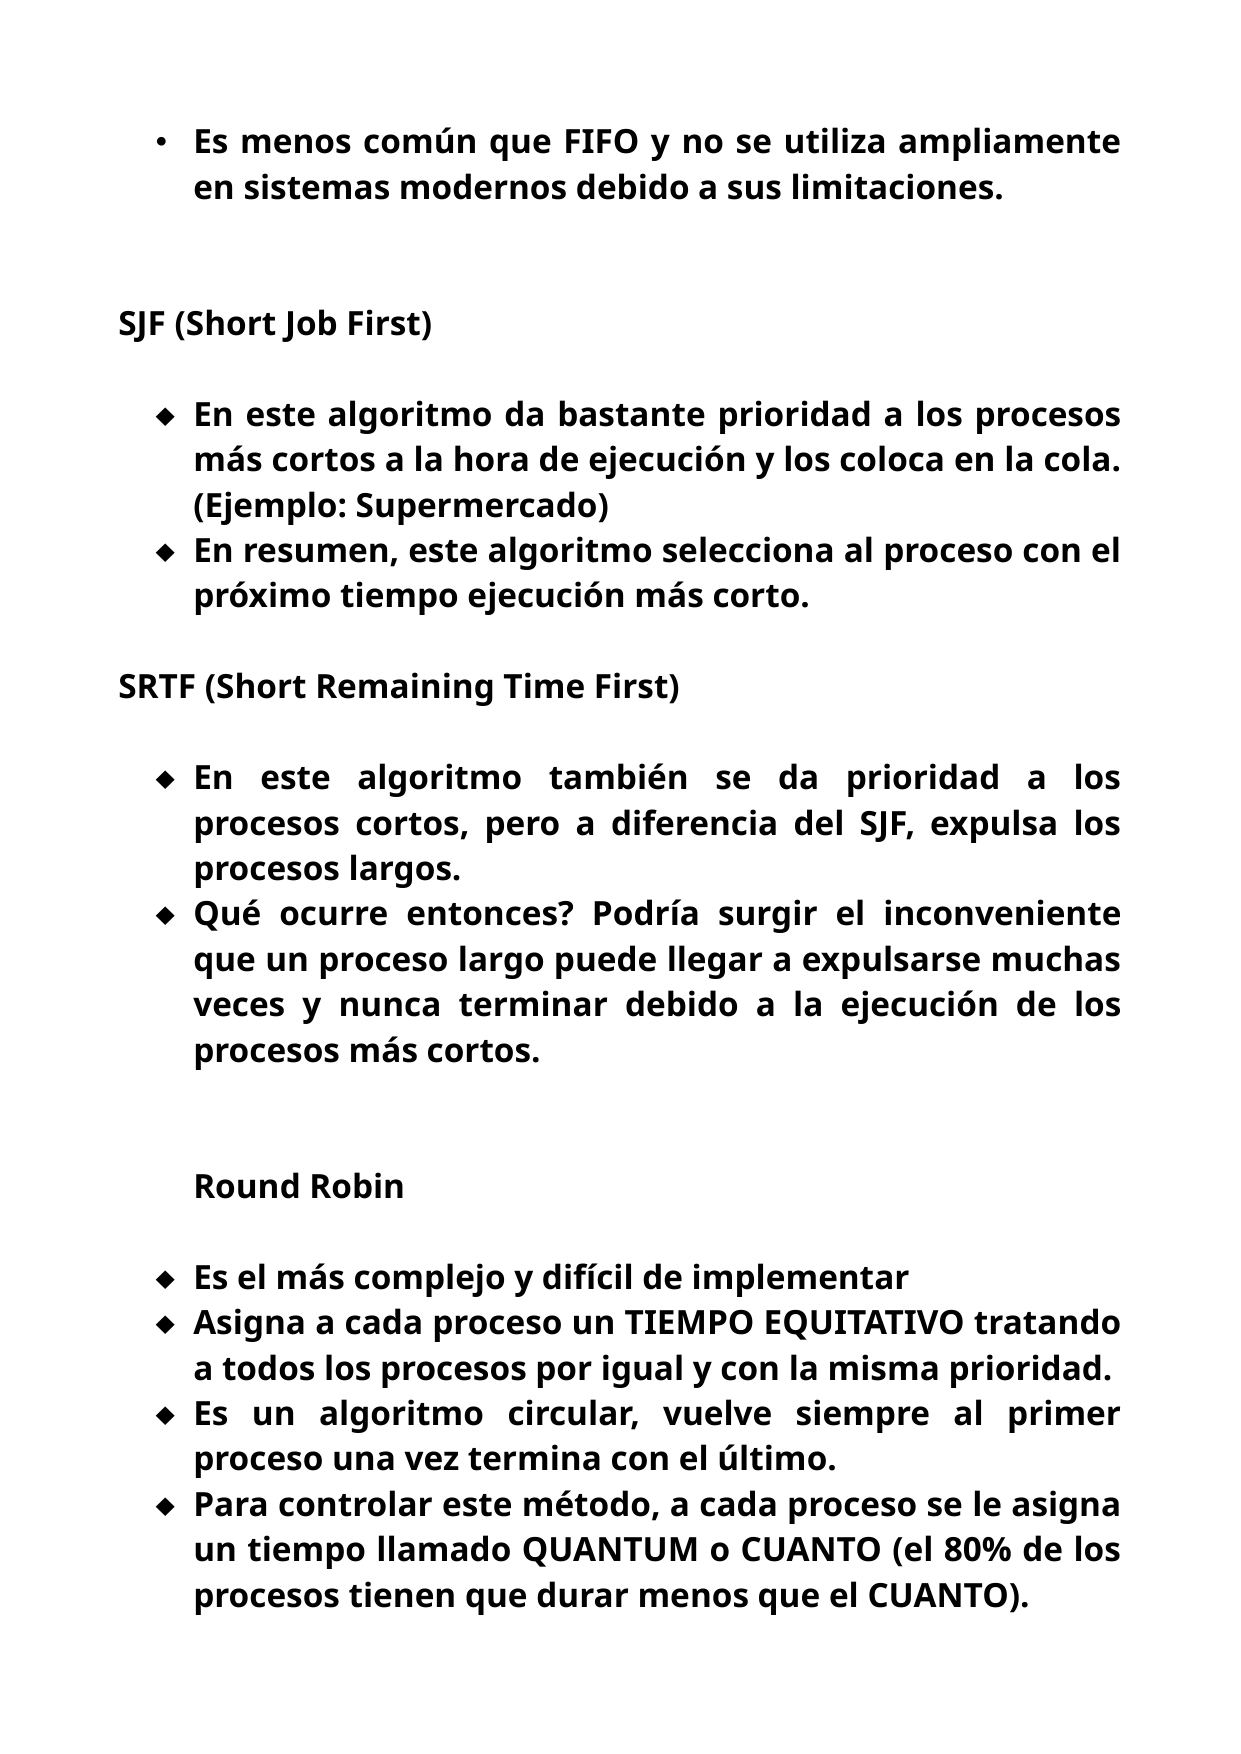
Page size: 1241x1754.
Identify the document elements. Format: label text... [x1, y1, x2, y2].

text SRTF (Short Remaining Time First) [118, 663, 1122, 708]
list Es un algoritmo circular, vuelve siempre al primer proceso una vez termina con el último. [156, 1390, 1122, 1481]
list Es el más complejo y difícil de implementar [156, 1253, 1122, 1299]
list En este algoritmo también se da prioridad a los procesos cortos, pero a diferencia del SJF, expulsa los procesos largos. [156, 754, 1122, 890]
list Es menos común que FIFO y no se utiliza ampliamente en sistemas modernos debido a sus limitaciones. [156, 118, 1122, 209]
list Qué ocurre entonces? Podría surgir el inconveniente que un proceso largo puede llegar a expulsarse muchas veces y nunca terminar debido a la ejecución de los procesos más cortos. [156, 890, 1122, 1072]
list Round Robin [156, 1163, 1122, 1208]
list En este algoritmo da bastante prioridad a los procesos más cortos a la hora de ejecución y los coloca en la cola. (Ejemplo: Supermercado) [156, 391, 1122, 527]
list Asigna a cada proceso un TIEMPO EQUITATIVO tratando a todos los procesos por igual y con la misma prioridad. [156, 1299, 1122, 1390]
text SJF (Short Job First) [118, 300, 1122, 345]
list En resumen, este algoritmo selecciona al proceso con el próximo tiempo ejecución más corto. [156, 527, 1122, 618]
list Para controlar este método, a cada proceso se le asigna un tiempo llamado QUANTUM o CUANTO (el 80% de los procesos tienen que durar menos que el CUANTO). [156, 1481, 1122, 1617]
